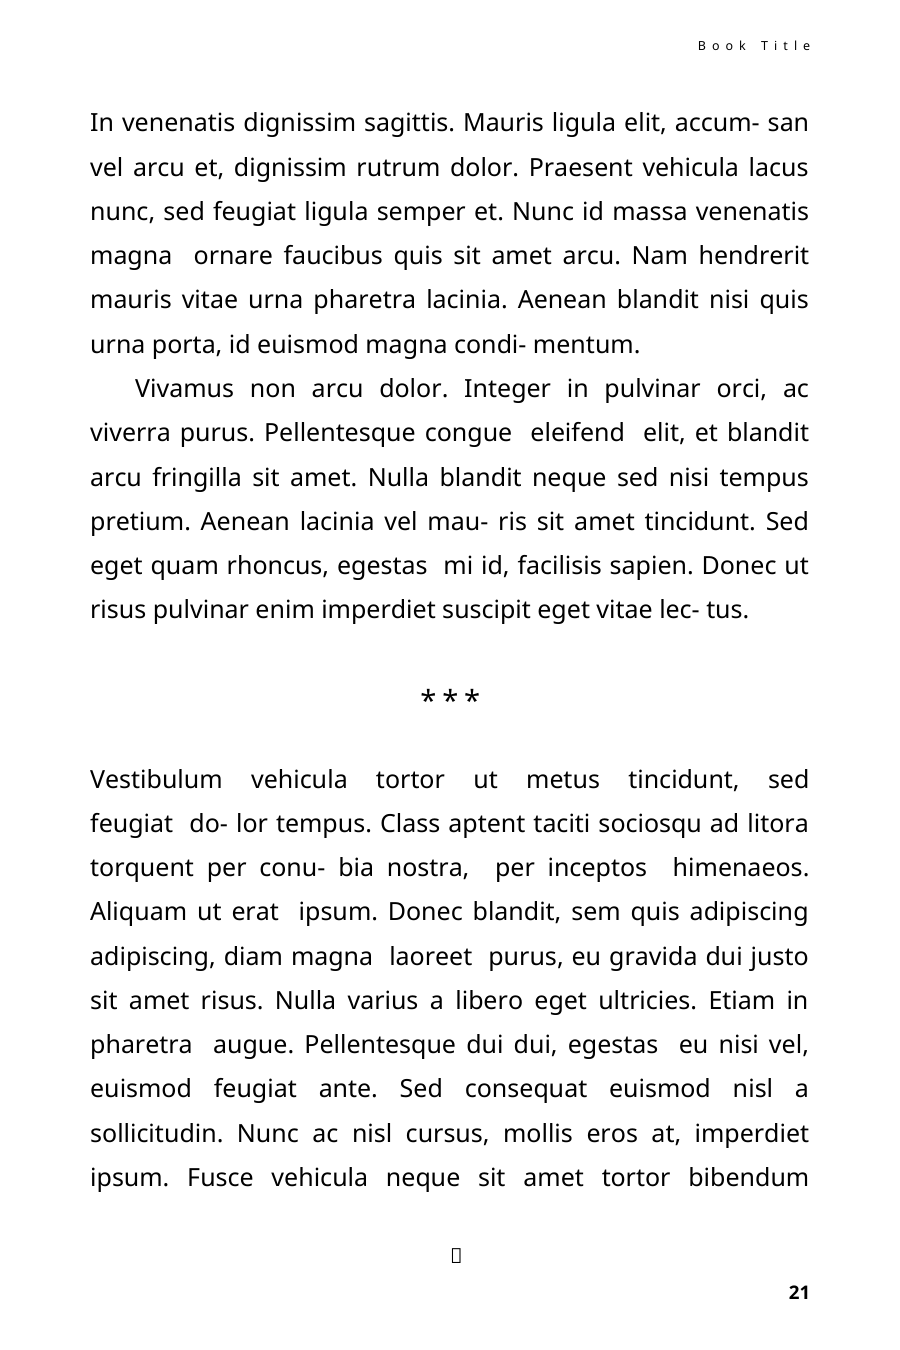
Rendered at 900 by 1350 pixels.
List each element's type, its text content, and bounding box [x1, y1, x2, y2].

text Vestibulum vehicula tortor ut metus tincidunt, sed feugiat do- lor tempus. Class aptent taciti sociosqu ad litora torquent per conu- bia nostra, per inceptos himenaeos. Aliquam ut erat ipsum. Donec blandit, sem quis adipiscing adipiscing, diam magna laoreet purus, eu gravida dui justo sit amet risus. Nulla varius a libero eget ultricies. Etiam in pharetra augue. Pellentesque dui dui, egestas eu nisi vel, euismod feugiat ante. Sed consequat euismod nisl a sollicitudin. Nunc ac nisl cursus, mollis eros at, imperdiet ipsum. Fusce vehicula neque sit amet tortor bibendum [90, 761, 810, 1194]
text Vivamus non arcu dolor. Integer in pulvinar orci, ac viverra purus. Pellentesque congue eleifend elit, et blandit arcu fringilla sit amet. Nulla blandit neque sed nisi tempus pretium. Aenean lacinia vel mau- ris sit amet tincidunt. Sed eget quam rhoncus, egestas mi id, facilisis sapien. Donec ut risus pulvinar enim imperdiet suscipit eget vitae lec- tus. [90, 371, 810, 626]
text In venenatis dignissim sagittis. Mauris ligula elit, accum- san vel arcu et, dignissim rutrum dolor. Praesent vehicula lacus nunc, sed feugiat ligula semper et. Nunc id massa venenatis magna ornare faucibus quis sit amet arcu. Nam hendrerit mauris vitae urna pharetra lacinia. Aenean blandit nisi quis urna porta, id euismod magna condi- mentum. [90, 105, 810, 360]
text *** [90, 681, 810, 720]
